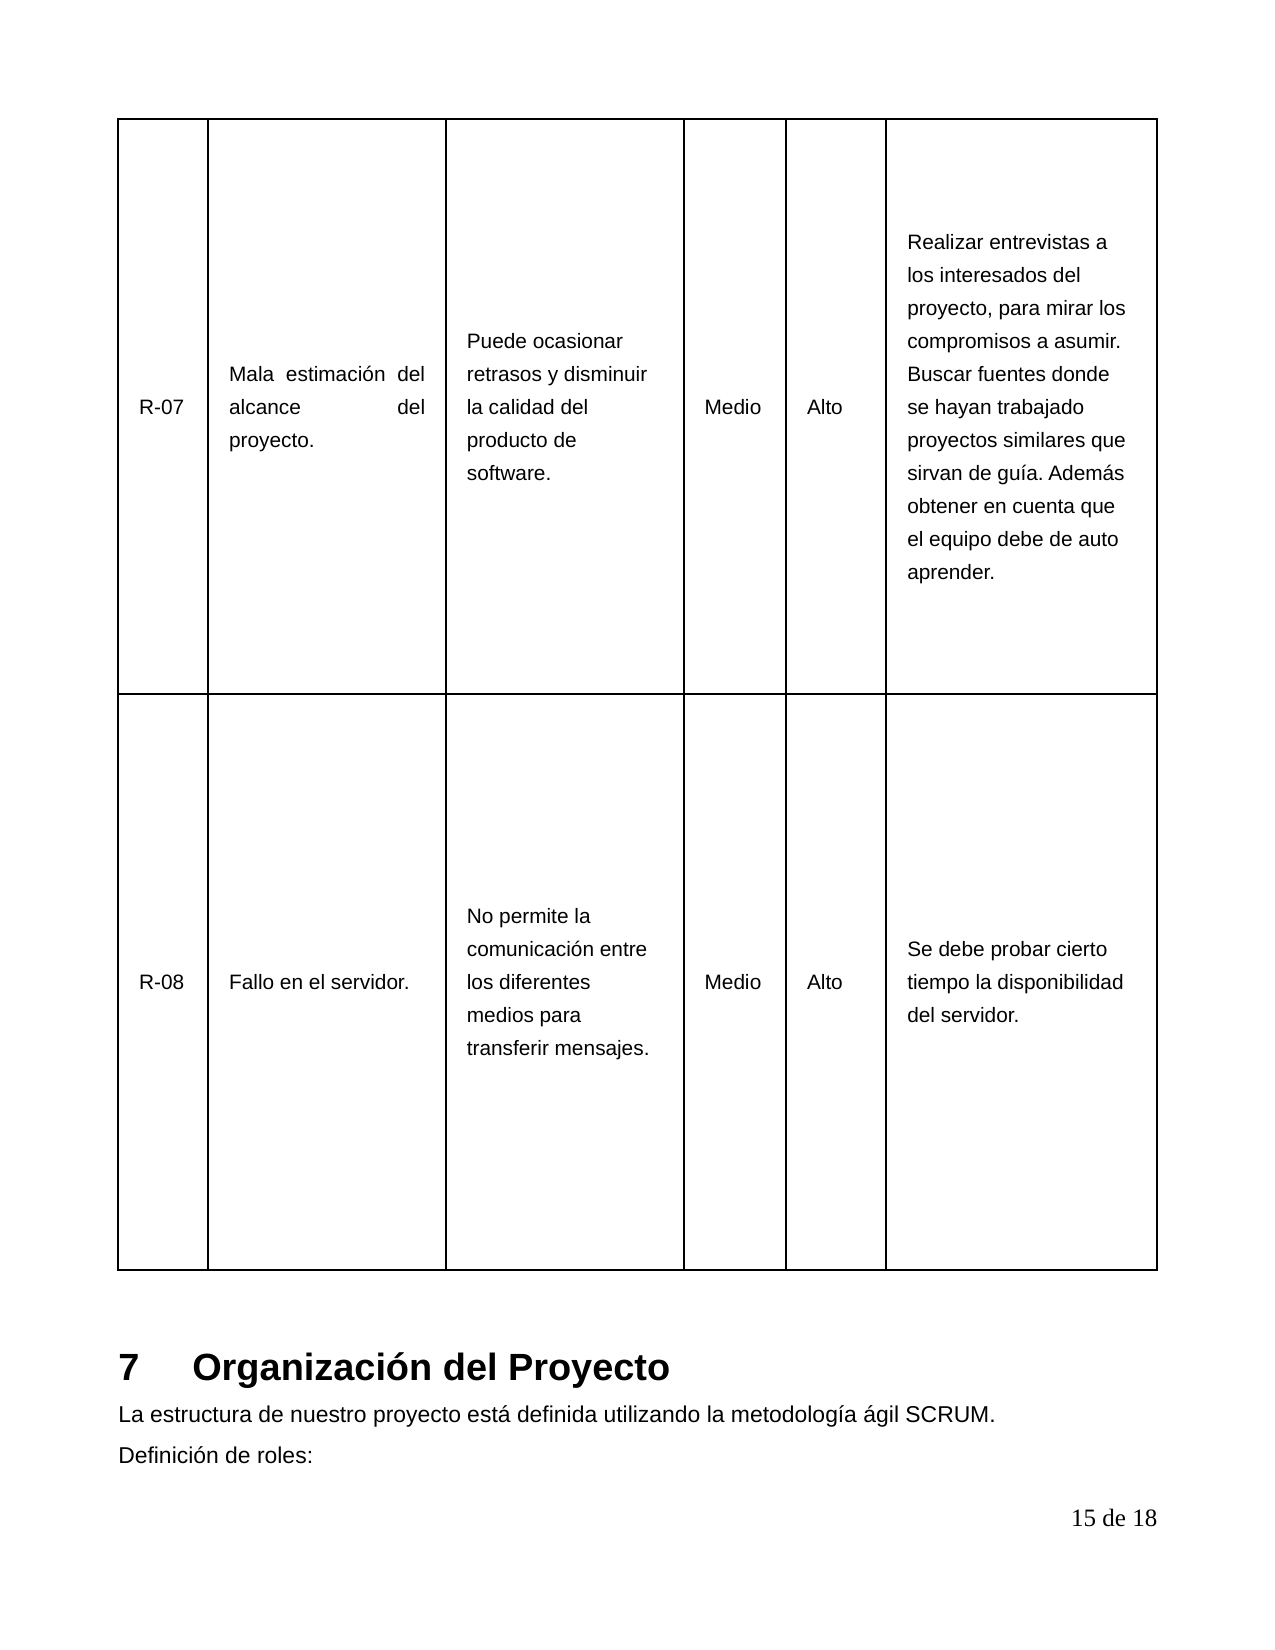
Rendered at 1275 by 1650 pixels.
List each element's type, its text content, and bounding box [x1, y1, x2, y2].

table_cell Mala estimación del alcance del proyecto. [209, 120, 445, 693]
table_cell Fallo en el servidor. [209, 695, 445, 1268]
table_cell Alto [787, 695, 885, 1268]
subtitle Organización del Proyecto [118, 1345, 1157, 1388]
table_cell Medio [685, 120, 785, 693]
table_cell Puede ocasionar retrasos y disminuir la calidad del producto de software. [447, 120, 683, 693]
table_cell Se debe probar cierto tiempo la disponibilidad del servidor. [887, 695, 1156, 1268]
table_cell R-08 [119, 695, 207, 1268]
table_cell Medio [685, 695, 785, 1268]
table_cell Alto [787, 120, 885, 693]
table_cell Realizar entrevistas a los interesados del proyecto, para mirar los compromisos a asumir. Buscar fuentes donde se hayan trabajado proyectos similares que sirvan de guía. Además obtener en cuenta que el equipo debe de auto aprender. [887, 120, 1156, 693]
text La estructura de nuestro proyecto está definida utilizando la metodología ágil SCRUM. [118, 1401, 1157, 1427]
table_cell R-07 [119, 120, 207, 693]
text Definición de roles: [118, 1442, 1157, 1468]
table_cell No permite la comunicación entre los diferentes medios para transferir mensajes. [447, 695, 683, 1268]
